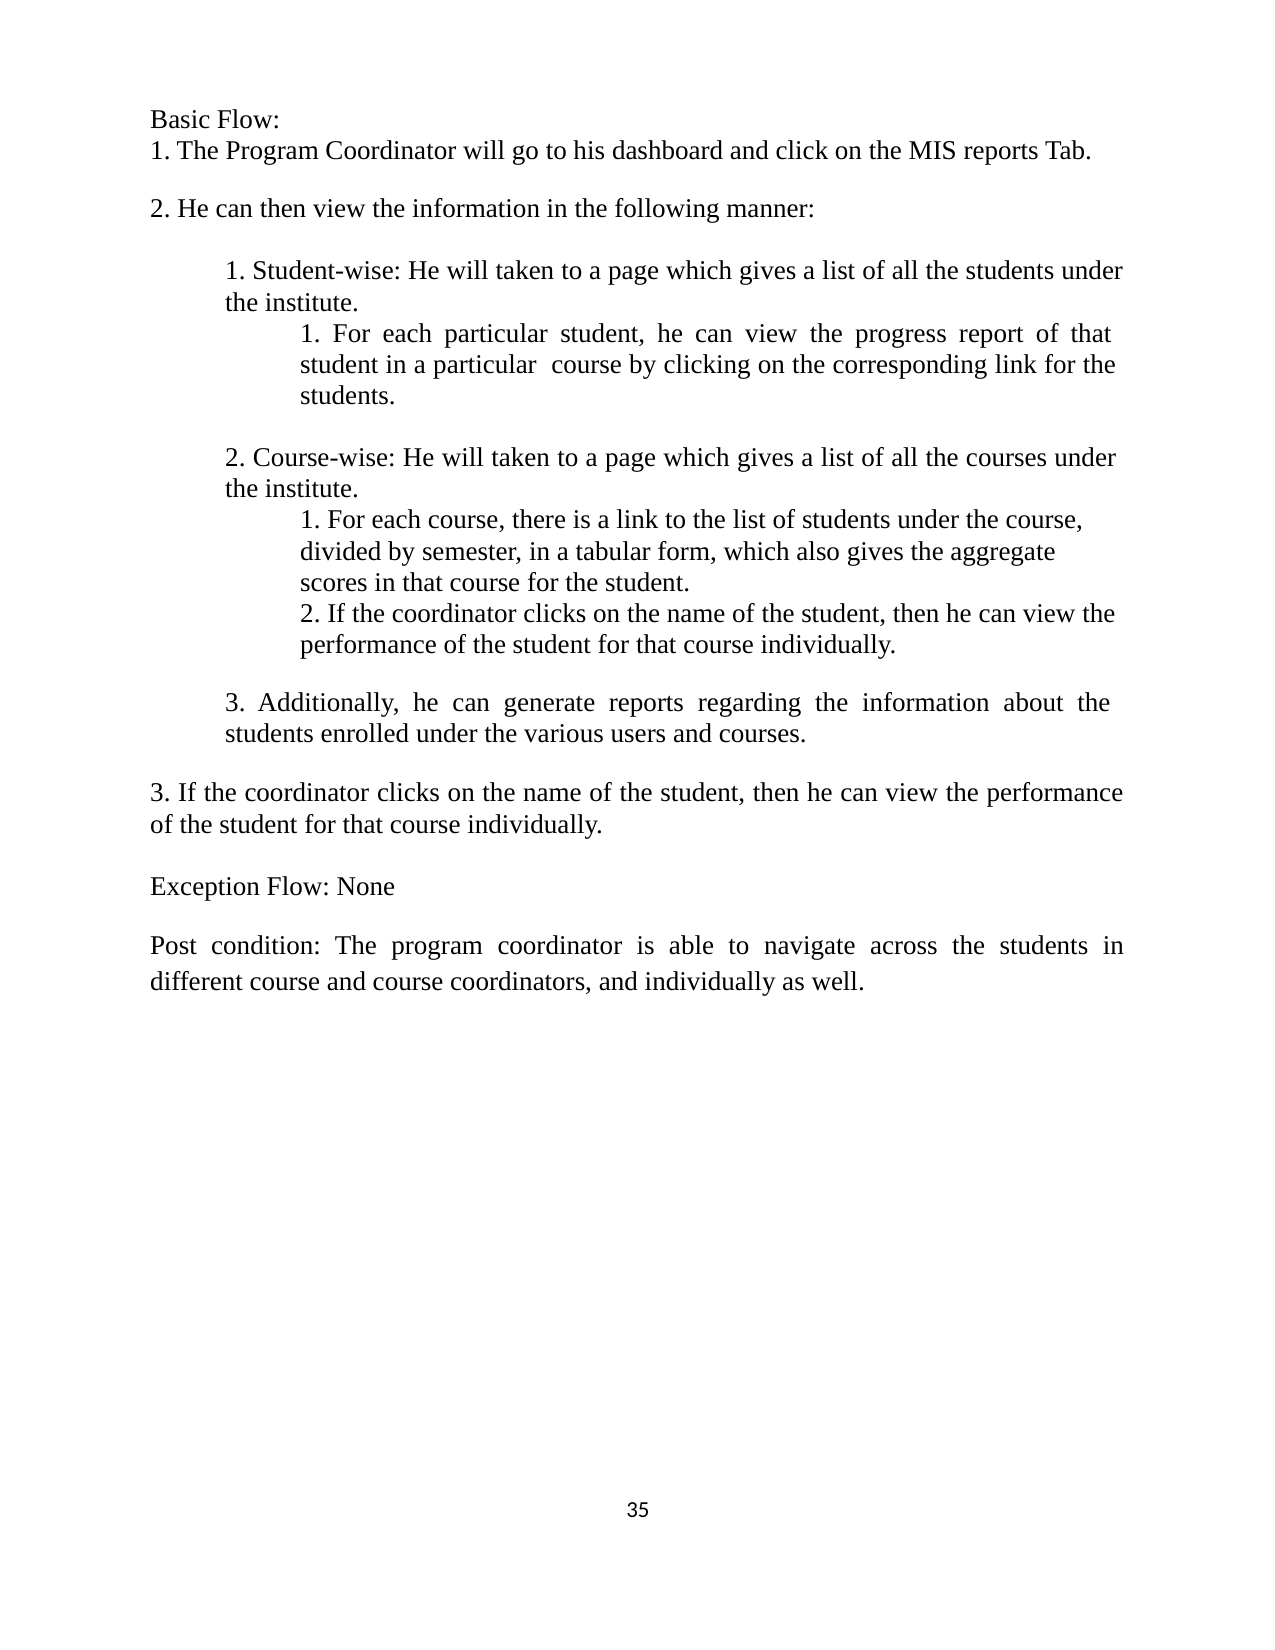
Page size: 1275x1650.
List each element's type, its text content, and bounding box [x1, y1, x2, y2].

text 1. For each particular student, he can view the progress report of that student in a particular course by clicking on the corresponding link for the students. [150, 317, 1125, 410]
text 3. Additionally, he can generate reports regarding the information about the students enrolled under the various users and courses. [150, 686, 1125, 748]
text 2. Course-wise: He will taken to a page which gives a list of all the courses under the institute. [150, 441, 1125, 504]
text 1. For each course, there is a link to the list of students under the course, divided by semester, in a tabular form, which also gives the aggregate scores in that course for the student. 2. If the coordinator clicks on the name of the student, then he can view the performance of the student for that course individually. [150, 504, 1125, 659]
text 3. If the coordinator clicks on the name of the student, then he can view the performance of the student for that course individually. [150, 777, 1125, 839]
text Basic Flow: [150, 103, 1125, 134]
text 2. He can then view the information in the following manner: [150, 192, 1125, 223]
text Exception Flow: None [150, 870, 1125, 901]
text Post condition: The program coordinator is able to navigate across the students in different course and course coordinators, and individually as well. [150, 929, 1125, 996]
text 1. The Program Coordinator will go to his dashboard and click on the MIS reports Tab. [150, 134, 1125, 165]
text 1. Student-wise: He will taken to a page which gives a list of all the students under the institute. [150, 254, 1125, 317]
